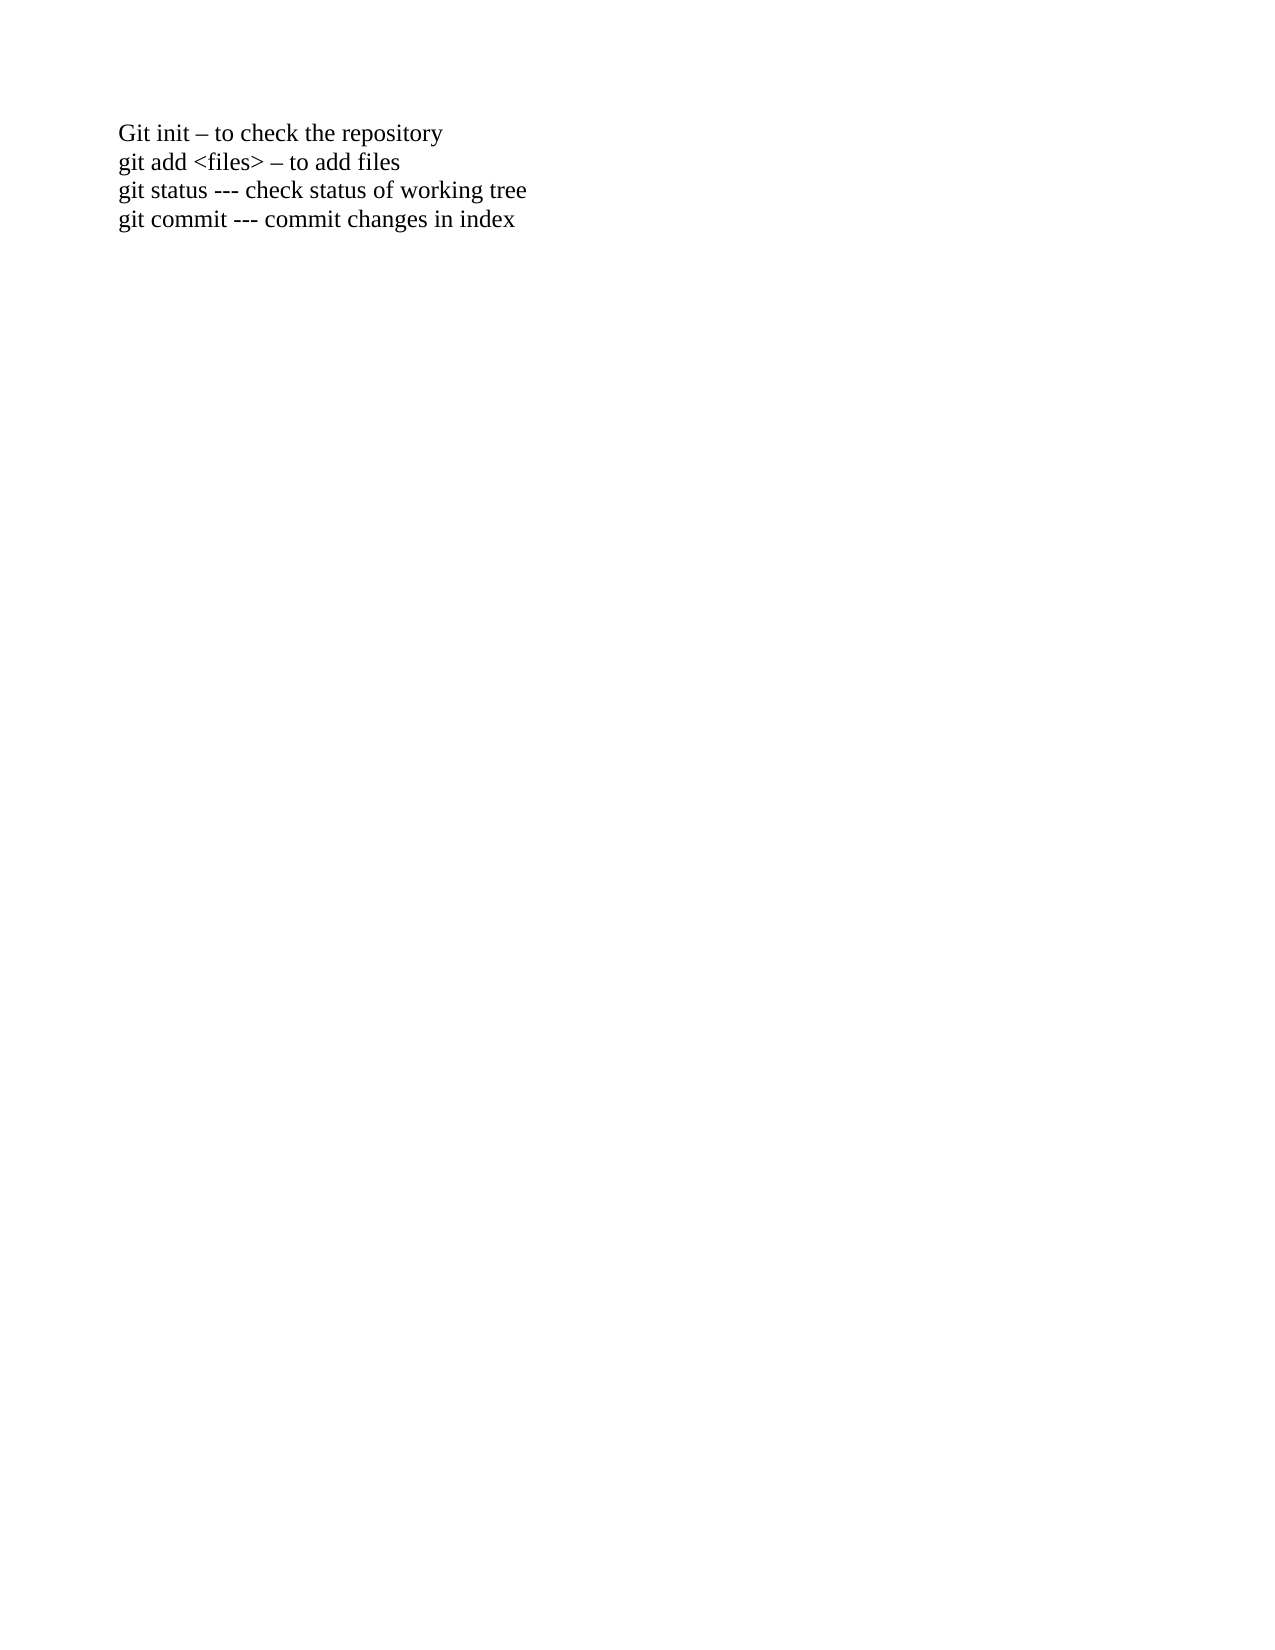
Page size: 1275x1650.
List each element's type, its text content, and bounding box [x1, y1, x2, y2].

text Git init – to check the repository [118, 118, 1157, 147]
text git commit --- commit changes in index [118, 204, 1157, 233]
text git status --- check status of working tree [118, 176, 1157, 204]
text git add <files> – to add files [118, 147, 1157, 176]
